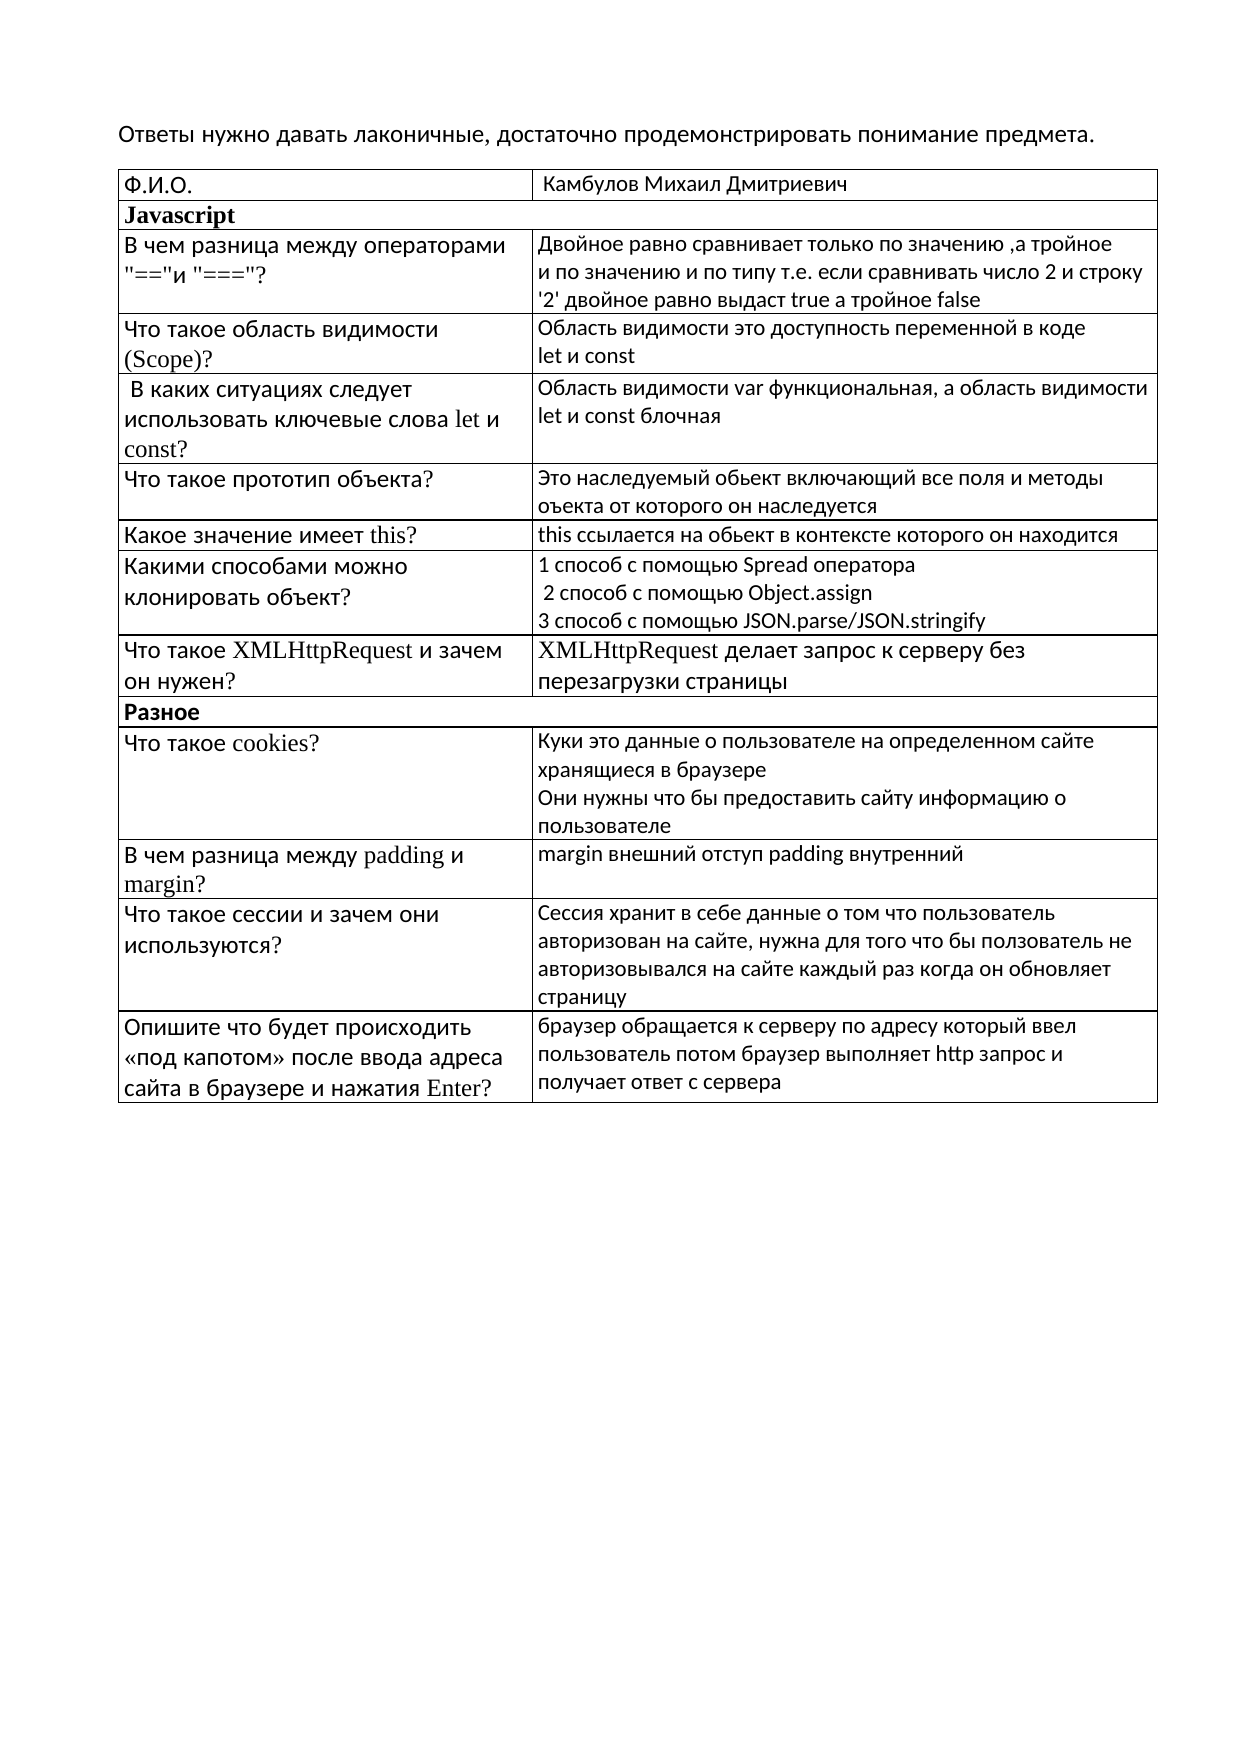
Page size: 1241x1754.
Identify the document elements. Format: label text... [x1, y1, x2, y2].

table_cell Что такое область видимости (Scope)? [119, 314, 532, 373]
table_cell Опишите что будет происходить «под капотом» после ввода адреса сайта в браузере и нажатия Enter? [119, 1012, 532, 1102]
table_cell Двойное равно сравнивает только по значению ,а тройное и по значению и по типу т.е. если сравнивать число 2 и строку '2' двойное равно выдаст true а тройное false [533, 230, 1157, 313]
table_cell Что такое прототип объекта? [119, 464, 532, 519]
table_cell браузер обращается к серверу по адресу который ввел пользователь потом браузер выполняет http запрос и получает ответ с сервера [533, 1012, 1157, 1102]
table_cell Область видимости это доступность переменной в коде let и const [533, 314, 1157, 373]
table_cell this ссылается на обьект в контексте которого он находится [533, 521, 1157, 550]
table_cell В чем разница между операторами "=="и "==="? [119, 230, 532, 313]
table_cell 1 способ с помощью Spread оператора 2 способ с помощью Object.assign 3 способ с помощью JSON.parse/JSON.stringify [533, 551, 1157, 634]
table_cell margin внешний отступ padding внутренний [533, 840, 1157, 898]
table_cell Разное [119, 697, 1157, 726]
table_cell Это наследуемый обьект включающий все поля и методы оъекта от которого он наследуется [533, 464, 1157, 519]
table_header Ф.И.О. [119, 170, 532, 200]
table_cell Какими способами можно клонировать объект? [119, 551, 532, 634]
table_cell XMLHttpRequest делает запрос к серверу без перезагрузки страницы [533, 636, 1157, 696]
table_header Камбулов Михаил Дмитриевич [533, 170, 1157, 200]
table_cell Javascript [119, 201, 1157, 229]
table_cell Область видимости var функциональная, а область видимости let и const блочная [533, 374, 1157, 463]
table_cell Что такое сессии и зачем они используются? [119, 899, 532, 1010]
table_cell Какое значение имеет this? [119, 521, 532, 550]
table_cell В чем разница между padding и margin? [119, 840, 532, 898]
table_cell В каких ситуациях следует использовать ключевые слова let и const? [119, 374, 532, 463]
table_cell Что такое XMLHttpRequest и зачем он нужен? [119, 636, 532, 696]
table_cell Куки это данные о пользователе на определенном сайте хранящиеся в браузере Они нужны что бы предоставить сайту информацию о пользователе [533, 728, 1157, 839]
table_cell Сессия хранит в себе данные о том что пользователь авторизован на сайте, нужна для того что бы ползователь не авторизовывался на сайте каждый раз когда он обновляет страницу [533, 899, 1157, 1010]
text Ответы нужно давать лаконичные, достаточно продемонстрировать понимание предмета. [118, 118, 1122, 149]
table_cell Что такое cookies? [119, 728, 532, 839]
